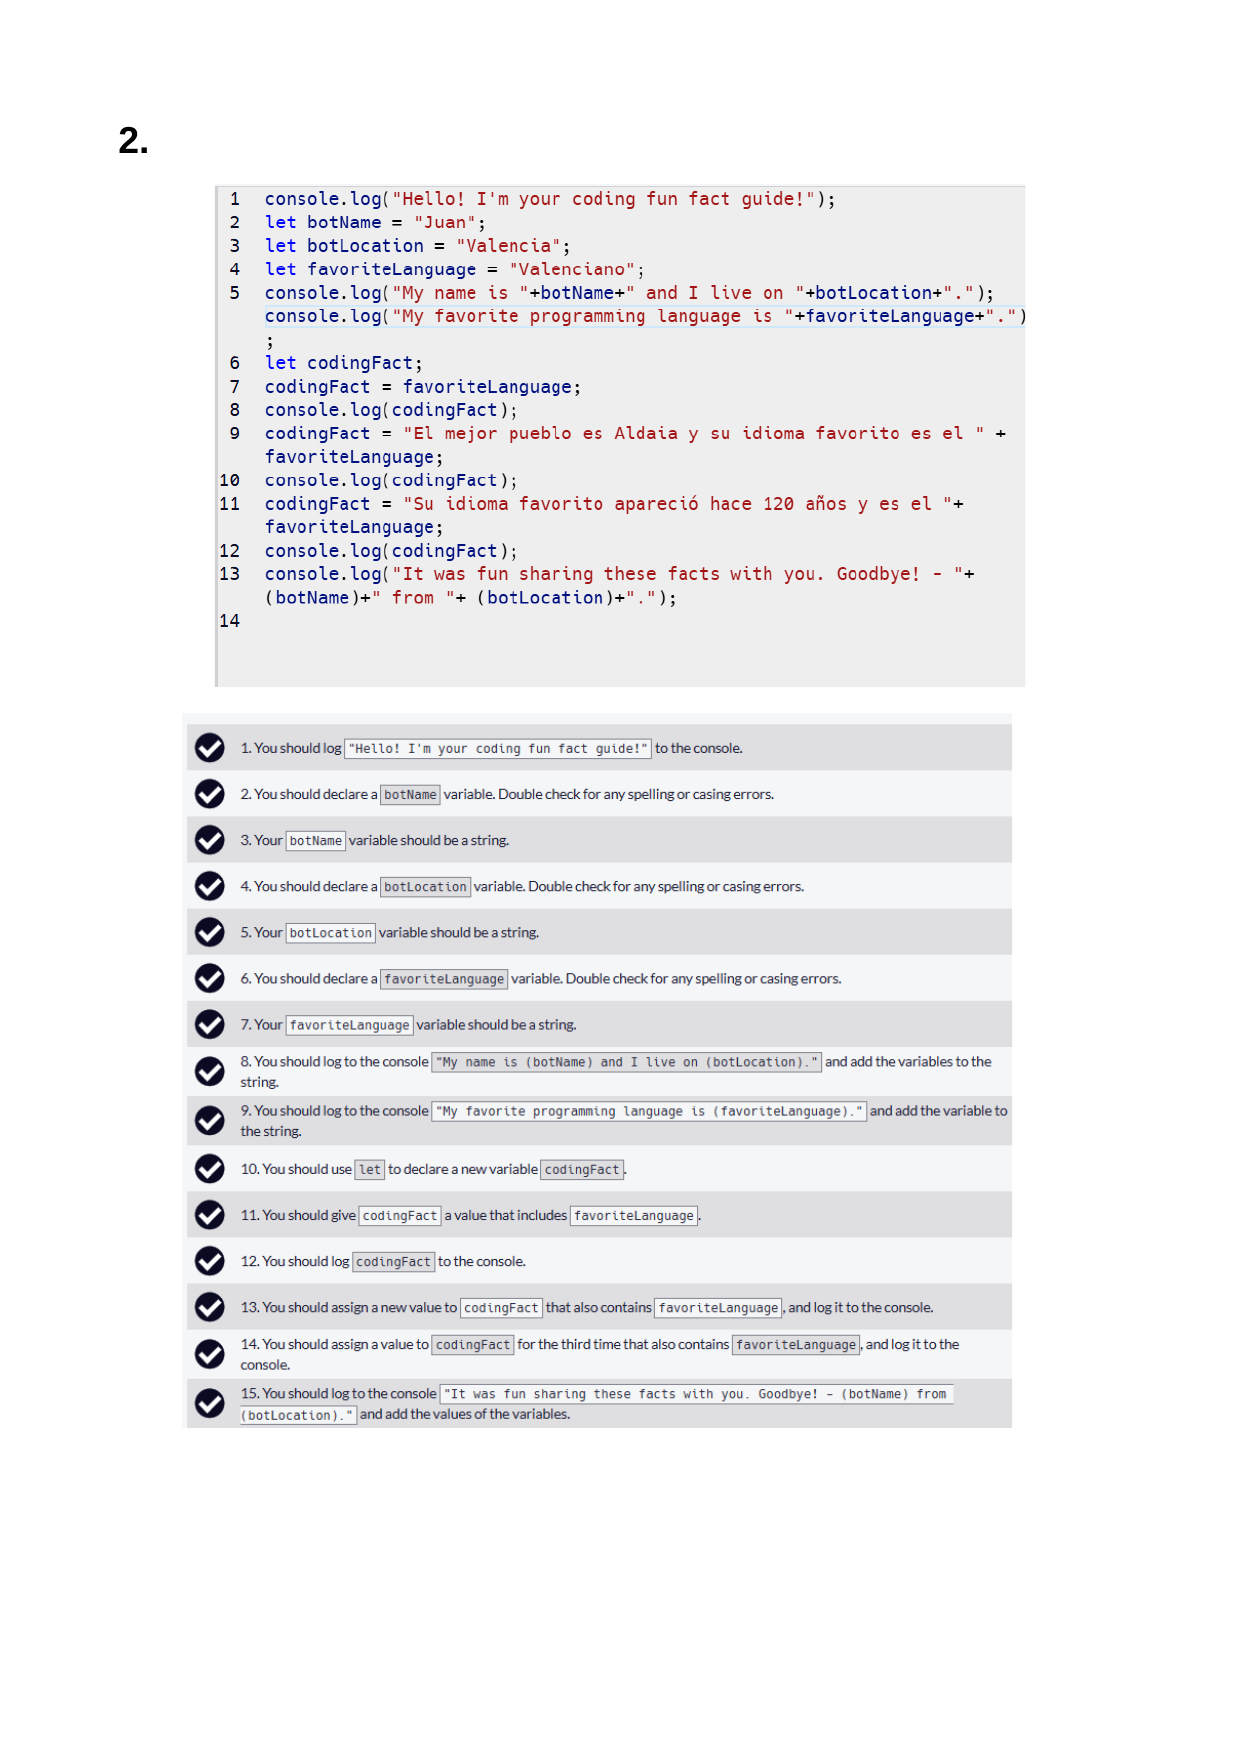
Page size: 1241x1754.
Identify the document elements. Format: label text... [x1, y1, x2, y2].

picture [181, 713, 1013, 1428]
subtitle 2. [118, 118, 1122, 161]
picture [214, 184, 1026, 687]
